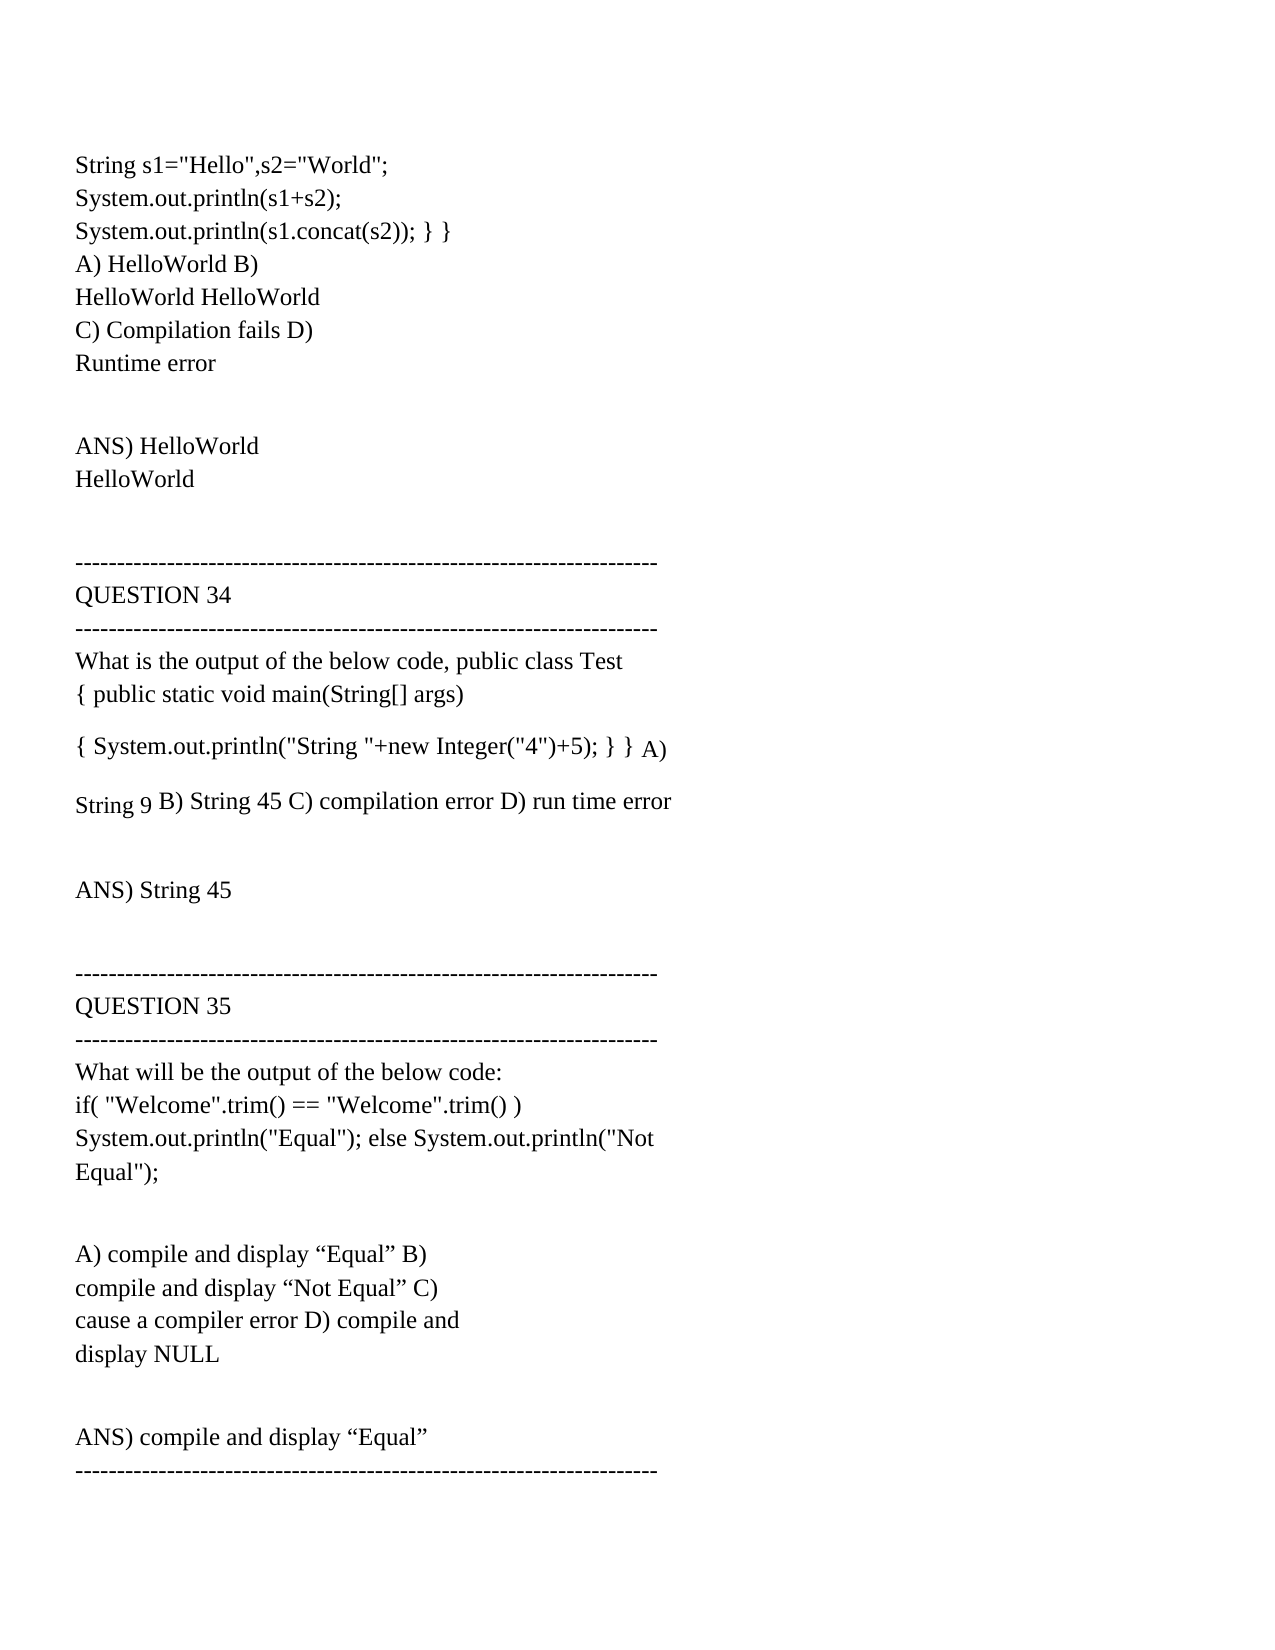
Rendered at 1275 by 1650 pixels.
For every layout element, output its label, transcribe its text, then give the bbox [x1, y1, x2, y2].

text A) HelloWorld B) HelloWorld HelloWorld C) Compilation fails D) Runtime error [75, 249, 327, 377]
text ANS) String 45 [75, 875, 277, 904]
text ---------------------------------------------------------------------- QUESTION 34 ---------------------------------------------------------------------- What is the output of the below code, public class Test { public static void main(String[] args) { System.out.println("String "+new Integer("4")+5); } } A) String 9 B) String 45 C) compilation error D) run time error [75, 547, 693, 818]
text String s1="Hello",s2="World"; System.out.println(s1+s2); System.out.println(s1.concat(s2)); } } [75, 150, 498, 245]
text A) compile and display “Equal” B) compile and display “Not Equal” C) cause a compiler error D) compile and display NULL [75, 1239, 496, 1367]
text [75, 1455, 693, 1483]
text ANS) compile and display “Equal” [75, 1422, 484, 1450]
text ---------------------------------------------------------------------- QUESTION 35 ---------------------------------------------------------------------- What will be the output of the below code: if( "Welcome".trim() == "Welcome".trim() ) System.out.println("Equal"); else System.out.println("Not Equal"); [75, 958, 693, 1185]
text ANS) HelloWorld HelloWorld [75, 431, 299, 493]
